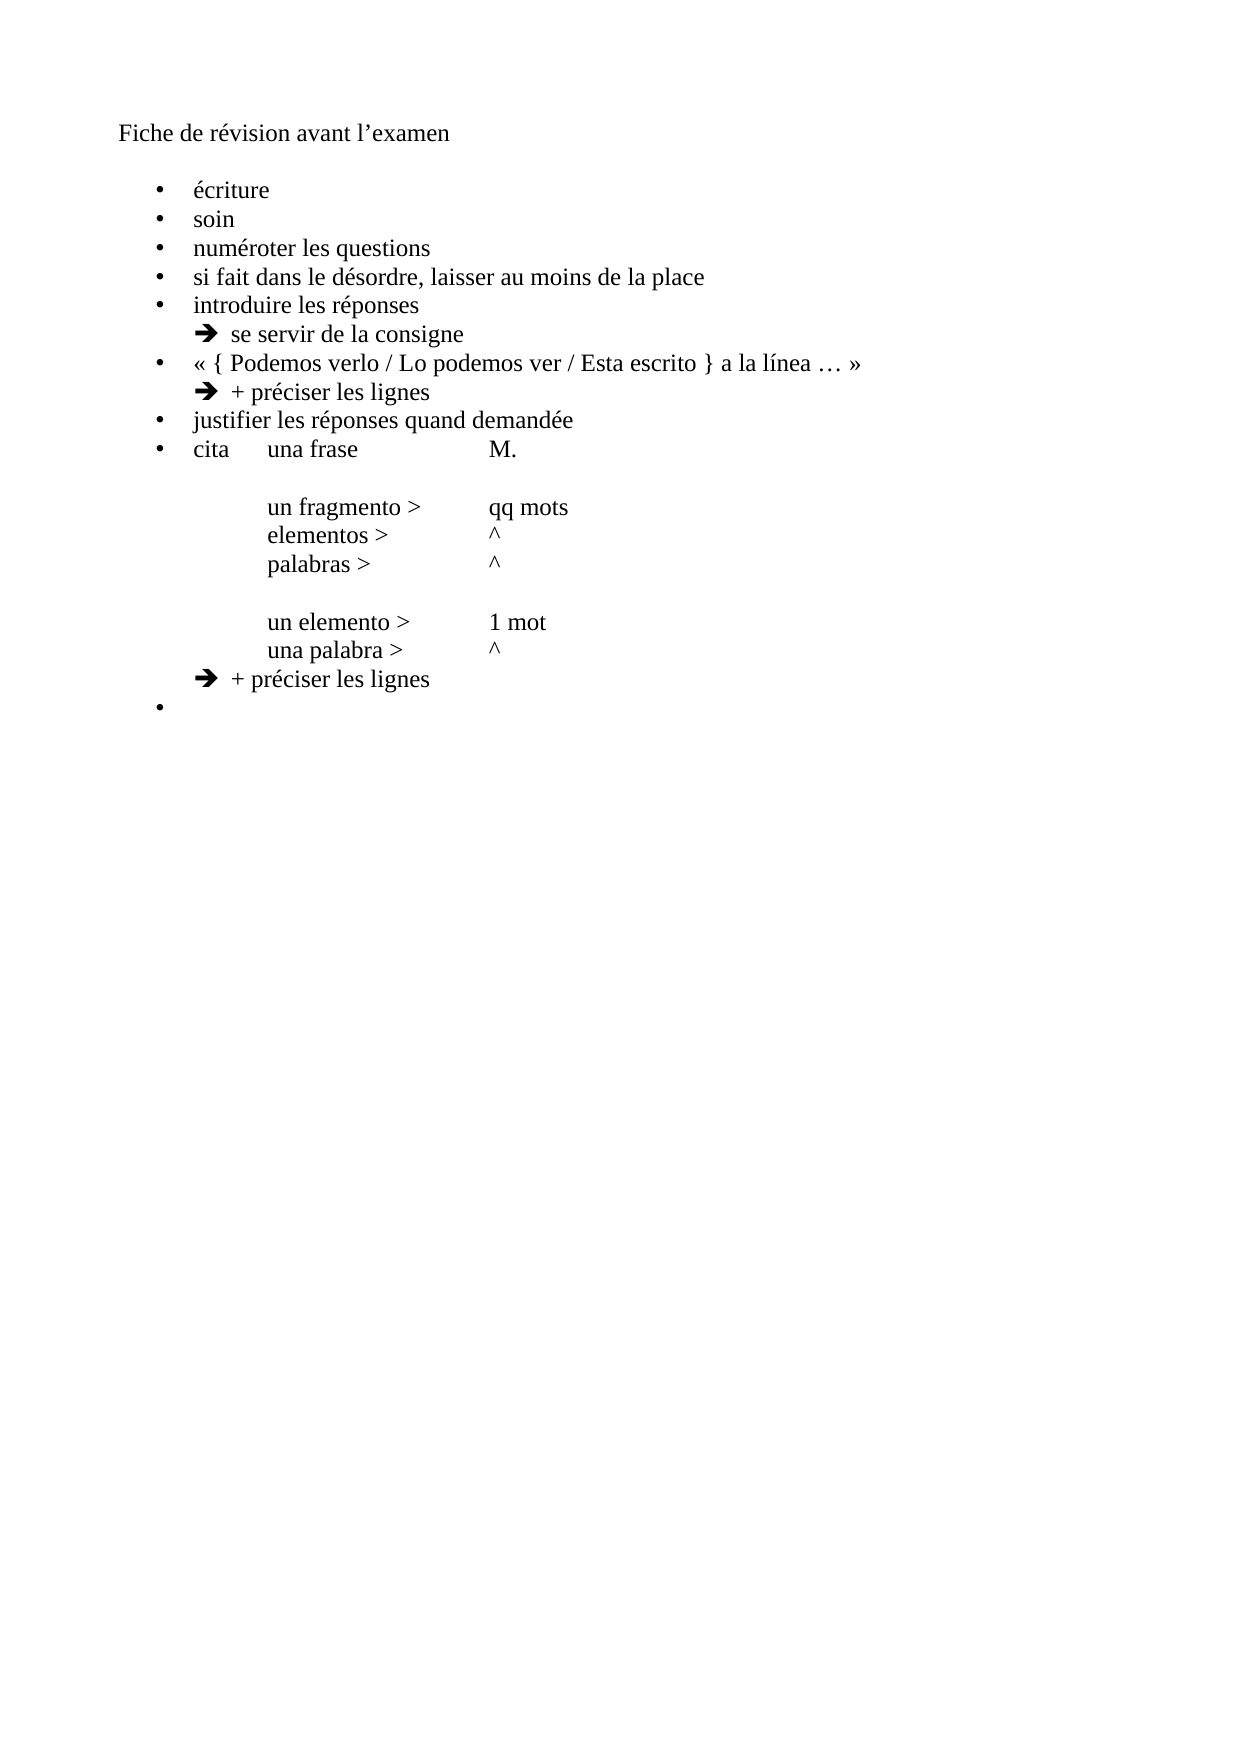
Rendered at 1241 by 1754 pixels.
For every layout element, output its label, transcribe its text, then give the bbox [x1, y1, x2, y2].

list « { Podemos verlo / Lo podemos ver / Esta escrito } a la línea … » [156, 348, 1122, 377]
list palabras > ^ [156, 549, 1122, 578]
list un elemento > 1 mot [156, 607, 1122, 636]
list numéroter les questions [156, 233, 1122, 262]
text Fiche de révision avant l’examen [118, 118, 1122, 147]
list écriture [156, 176, 1122, 204]
list un fragmento > qq mots [156, 492, 1122, 521]
list introduire les réponses [156, 291, 1122, 319]
list elementos > ^ [156, 521, 1122, 549]
list + préciser les lignes [193, 377, 1122, 406]
list soin [156, 204, 1122, 233]
list cita una frase M. [156, 434, 1122, 463]
list justifier les réponses quand demandée [156, 406, 1122, 434]
list una palabra > ^ [156, 636, 1122, 664]
list se servir de la consigne [193, 319, 1122, 348]
list + préciser les lignes [193, 664, 1122, 693]
list si fait dans le désordre, laisser au moins de la place [156, 262, 1122, 291]
